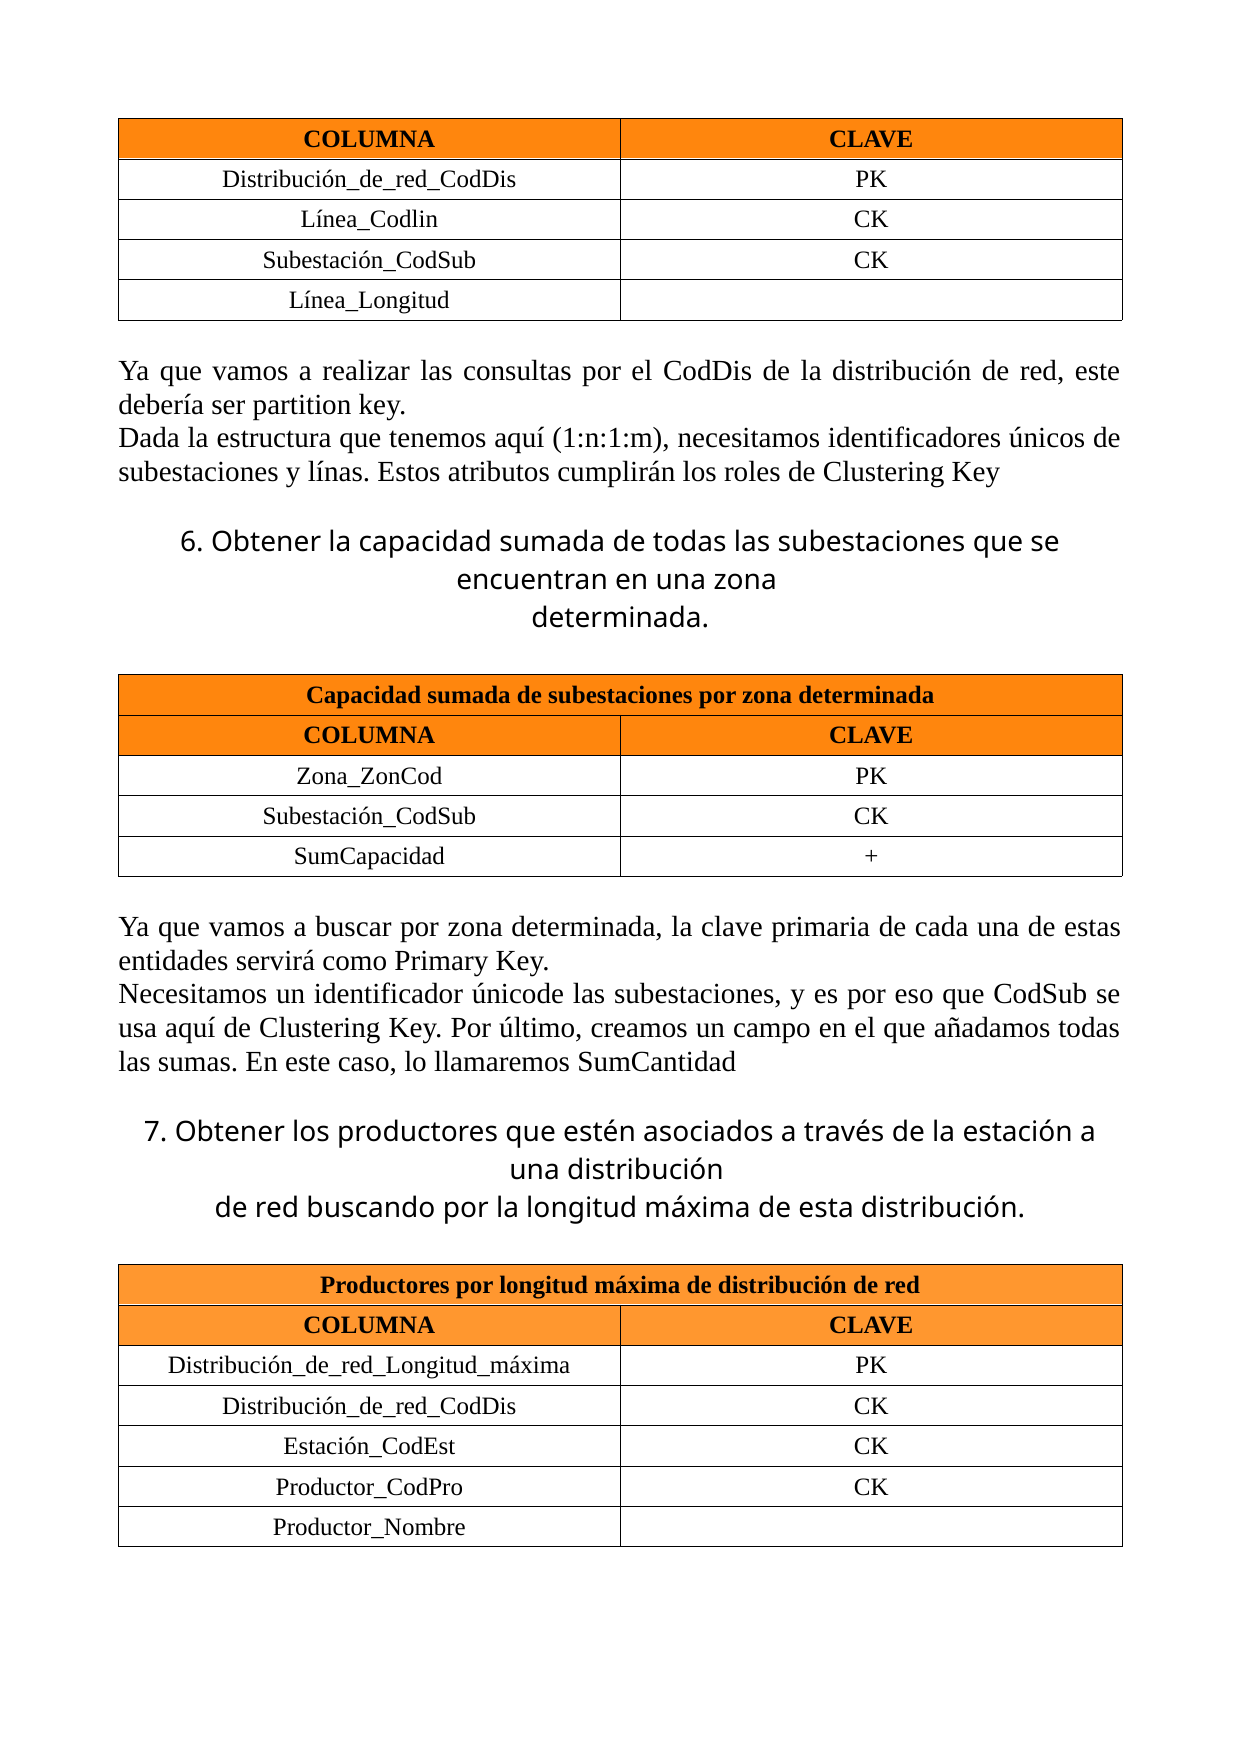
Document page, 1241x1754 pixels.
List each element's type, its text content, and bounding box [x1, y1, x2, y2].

table_cell PK [621, 160, 1122, 199]
table_cell PK [621, 1346, 1122, 1385]
table_cell SumCapacidad [119, 837, 620, 876]
table_cell Productor_CodPro [119, 1467, 620, 1506]
table_cell CLAVE [621, 716, 1122, 755]
table_cell COLUMNA [119, 119, 620, 158]
text 7. Obtener los productores que estén asociados a través de la estación a una distribución de red buscando por la longitud máxima de esta distribución. [118, 1111, 1122, 1226]
table_cell CK [621, 200, 1122, 239]
table_cell Línea_Longitud [119, 280, 620, 320]
table_cell Distribución_de_red_CodDis [119, 160, 620, 199]
table_cell COLUMNA [119, 716, 620, 755]
table_cell Distribución_de_red_Longitud_máxima [119, 1346, 620, 1385]
table_cell CK [621, 1467, 1122, 1506]
table_cell CLAVE [621, 119, 1122, 158]
table_cell CK [621, 1386, 1122, 1425]
table_header Productores por longitud máxima de distribución de red [119, 1265, 1122, 1304]
text Necesitamos un identificador únicode las subestaciones, y es por eso que CodSub se usa aquí de Clustering Key. Por último, creamos un campo en el que añadamos todas las sumas. En este caso, lo llamaremos SumCantidad [118, 977, 1122, 1077]
table_cell PK [621, 756, 1122, 795]
table_cell [621, 280, 1122, 320]
table_cell CK [621, 240, 1122, 279]
table_cell COLUMNA [119, 1306, 620, 1345]
table_cell Distribución_de_red_CodDis [119, 1386, 620, 1425]
table_cell Estación_CodEst [119, 1426, 620, 1466]
text 6. Obtener la capacidad sumada de todas las subestaciones que se encuentran en una zona determinada. [118, 521, 1122, 636]
table_cell Zona_ZonCod [119, 756, 620, 795]
text Dada la estructura que tenemos aquí (1:n:1:m), necesitamos identificadores únicos de subestaciones y línas. Estos atributos cumplirán los roles de Clustering Key [118, 420, 1122, 487]
table_cell [621, 1507, 1122, 1546]
table_cell Productor_Nombre [119, 1507, 620, 1546]
table_cell CK [621, 1426, 1122, 1466]
table_cell + [621, 837, 1122, 876]
table_cell Línea_Codlin [119, 200, 620, 239]
table_cell Subestación_CodSub [119, 240, 620, 279]
table_header Capacidad sumada de subestaciones por zona determinada [119, 675, 1122, 715]
table_cell CLAVE [621, 1306, 1122, 1345]
table_cell Subestación_CodSub [119, 796, 620, 836]
text Ya que vamos a realizar las consultas por el CodDis de la distribución de red, este debería ser partition key. [118, 353, 1122, 420]
table_cell CK [621, 796, 1122, 836]
text Ya que vamos a buscar por zona determinada, la clave primaria de cada una de estas entidades servirá como Primary Key. [118, 909, 1122, 977]
